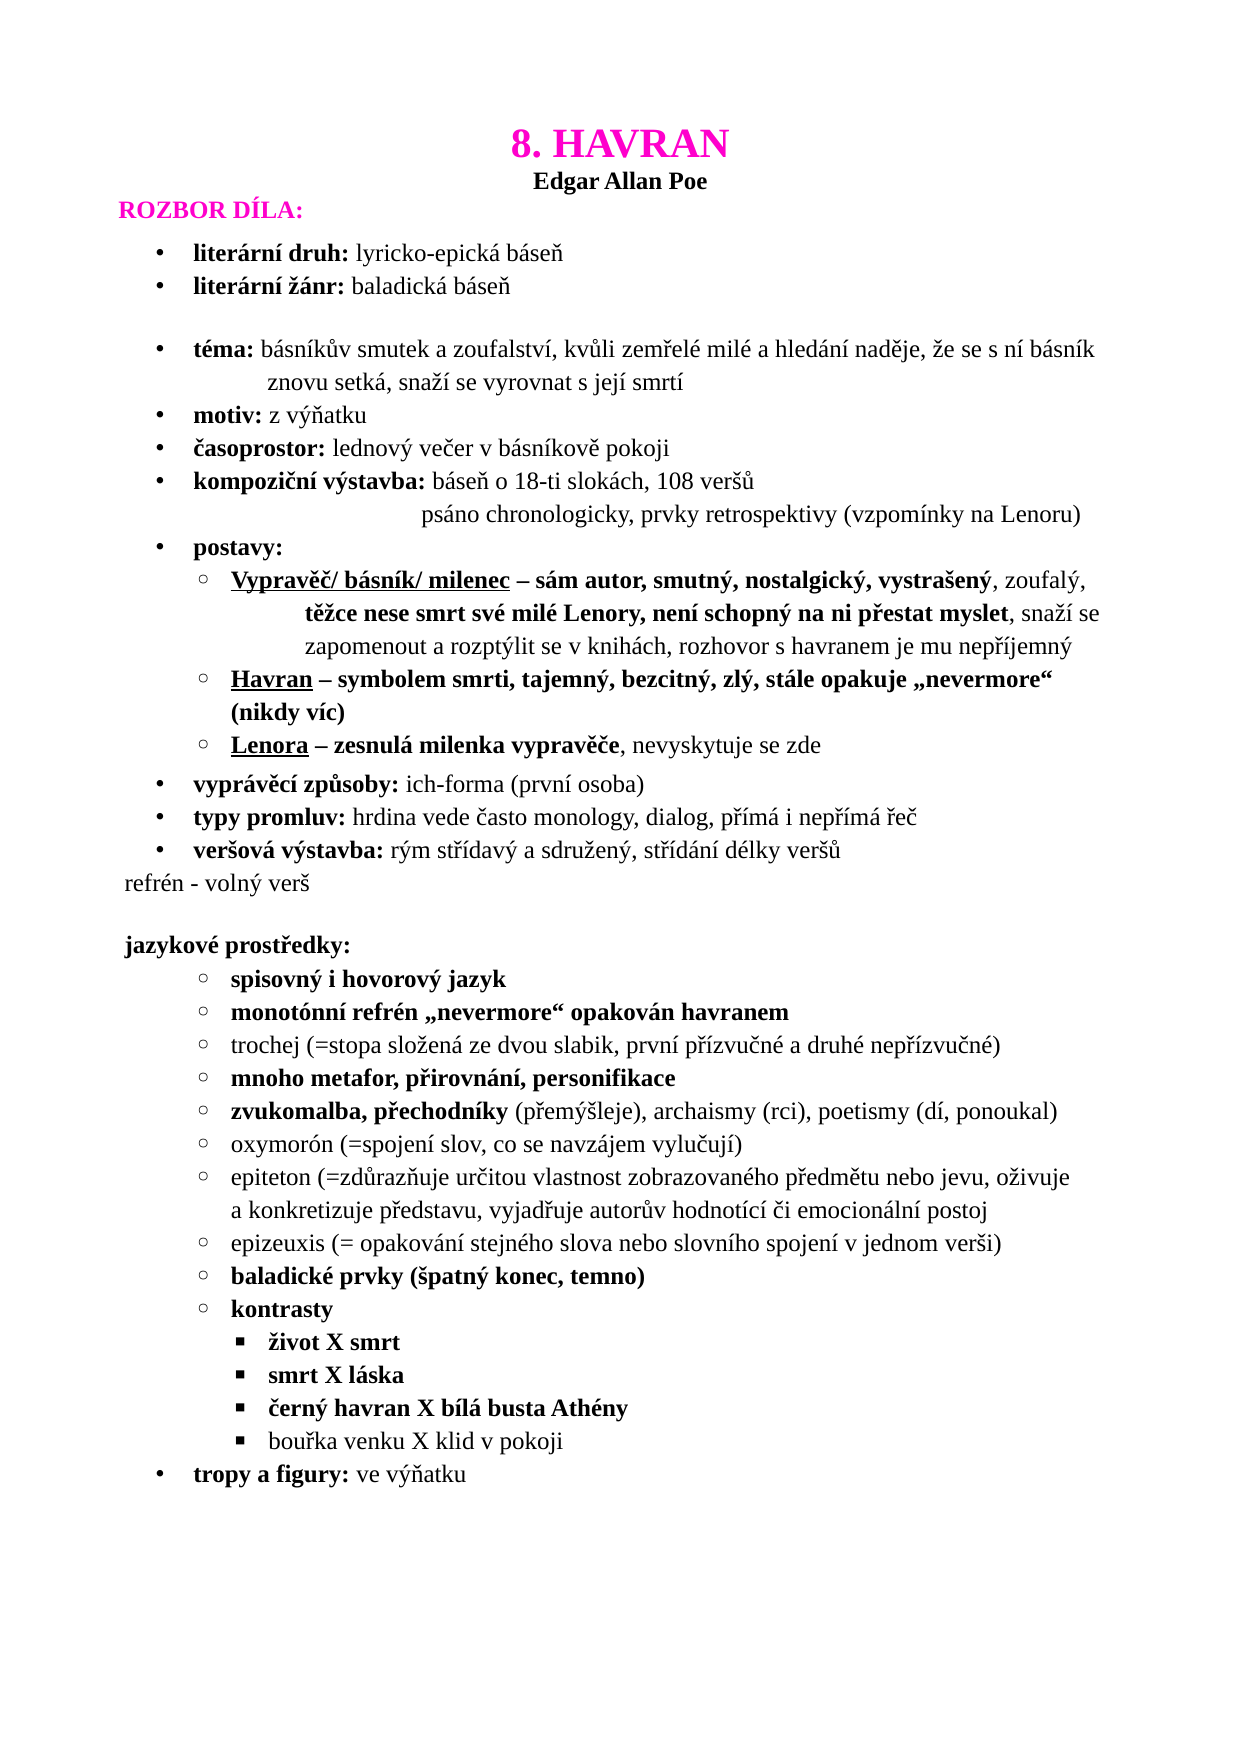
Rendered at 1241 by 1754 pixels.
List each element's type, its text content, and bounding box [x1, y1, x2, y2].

list Vypravěč/ básník/ milenec – sám autor, smutný, nostalgický, vystrašený, zoufalý, těžce nese smrt své milé Lenory, není schopný na ni přestat myslet, snaží se zapomenout a rozptýlit se v knihách, rozhovor s havranem je mu nepříjemný [193, 565, 1122, 660]
text refrén - volný verš [118, 868, 1122, 897]
text Edgar Allan Poe [118, 166, 1122, 195]
list monotónní refrén „nevermore“ opakován havranem [193, 997, 1122, 1025]
list literární žánr: baladická báseň [156, 271, 1122, 300]
list motiv: z výňatku [156, 400, 1122, 429]
list Havran – symbolem smrti, tajemný, bezcitný, zlý, stále opakuje „nevermore“ (nikdy víc) [193, 664, 1122, 726]
list život X smrt [231, 1327, 1122, 1356]
list tropy a figury: ve výňatku [156, 1459, 1122, 1488]
list postavy: [156, 532, 1122, 561]
list baladické prvky (špatný konec, temno) [193, 1261, 1122, 1289]
list smrt X láska [231, 1360, 1122, 1389]
list epiteton (=zdůrazňuje určitou vlastnost zobrazovaného předmětu nebo jevu, oživuje a konkretizuje představu, vyjadřuje autorův hodnotící či emocionální postoj [193, 1162, 1122, 1223]
list téma: básníkův smutek a zoufalství, kvůli zemřelé milé a hledání naděje, že se s ní básník znovu setká, snaží se vyrovnat s její smrtí [156, 334, 1122, 396]
list epizeuxis (= opakování stejného slova nebo slovního spojení v jednom verši) [193, 1228, 1122, 1257]
list černý havran X bílá busta Athény [231, 1393, 1122, 1422]
list trochej (=stopa složená ze dvou slabik, první přízvučné a druhé nepřízvučné) [193, 1030, 1122, 1058]
list kontrasty [193, 1294, 1122, 1323]
text jazykové prostředky: [118, 931, 1122, 959]
list oxymorón (=spojení slov, co se navzájem vylučují) [193, 1129, 1122, 1157]
list Lenora – zesnulá milenka vypravěče, nevyskytuje se zde [193, 730, 1122, 759]
text ROZBOR DÍLA: [118, 195, 1122, 223]
list bouřka venku X klid v pokoji [231, 1426, 1122, 1455]
list mnoho metafor, přirovnání, personifikace [193, 1063, 1122, 1091]
list kompoziční výstavba: báseň o 18-ti slokách, 108 veršů psáno chronologicky, prvky retrospektivy (vzpomínky na Lenoru) [156, 466, 1122, 528]
list časoprostor: lednový večer v básníkově pokoji [156, 433, 1122, 462]
list literární druh: lyricko-epická báseň [156, 238, 1122, 267]
list spisovný i hovorový jazyk [193, 964, 1122, 992]
list typy promluv: hrdina vede často monology, dialog, přímá i nepřímá řeč [156, 802, 1122, 831]
list zvukomalba, přechodníky (přemýšleje), archaismy (rci), poetismy (dí, ponoukal) [193, 1096, 1122, 1124]
list vyprávěcí způsoby: ich-forma (první osoba) [156, 769, 1122, 798]
list veršová výstavba: rým střídavý a sdružený, střídání délky veršů [156, 835, 1122, 864]
text 8. HAVRAN [118, 118, 1122, 166]
